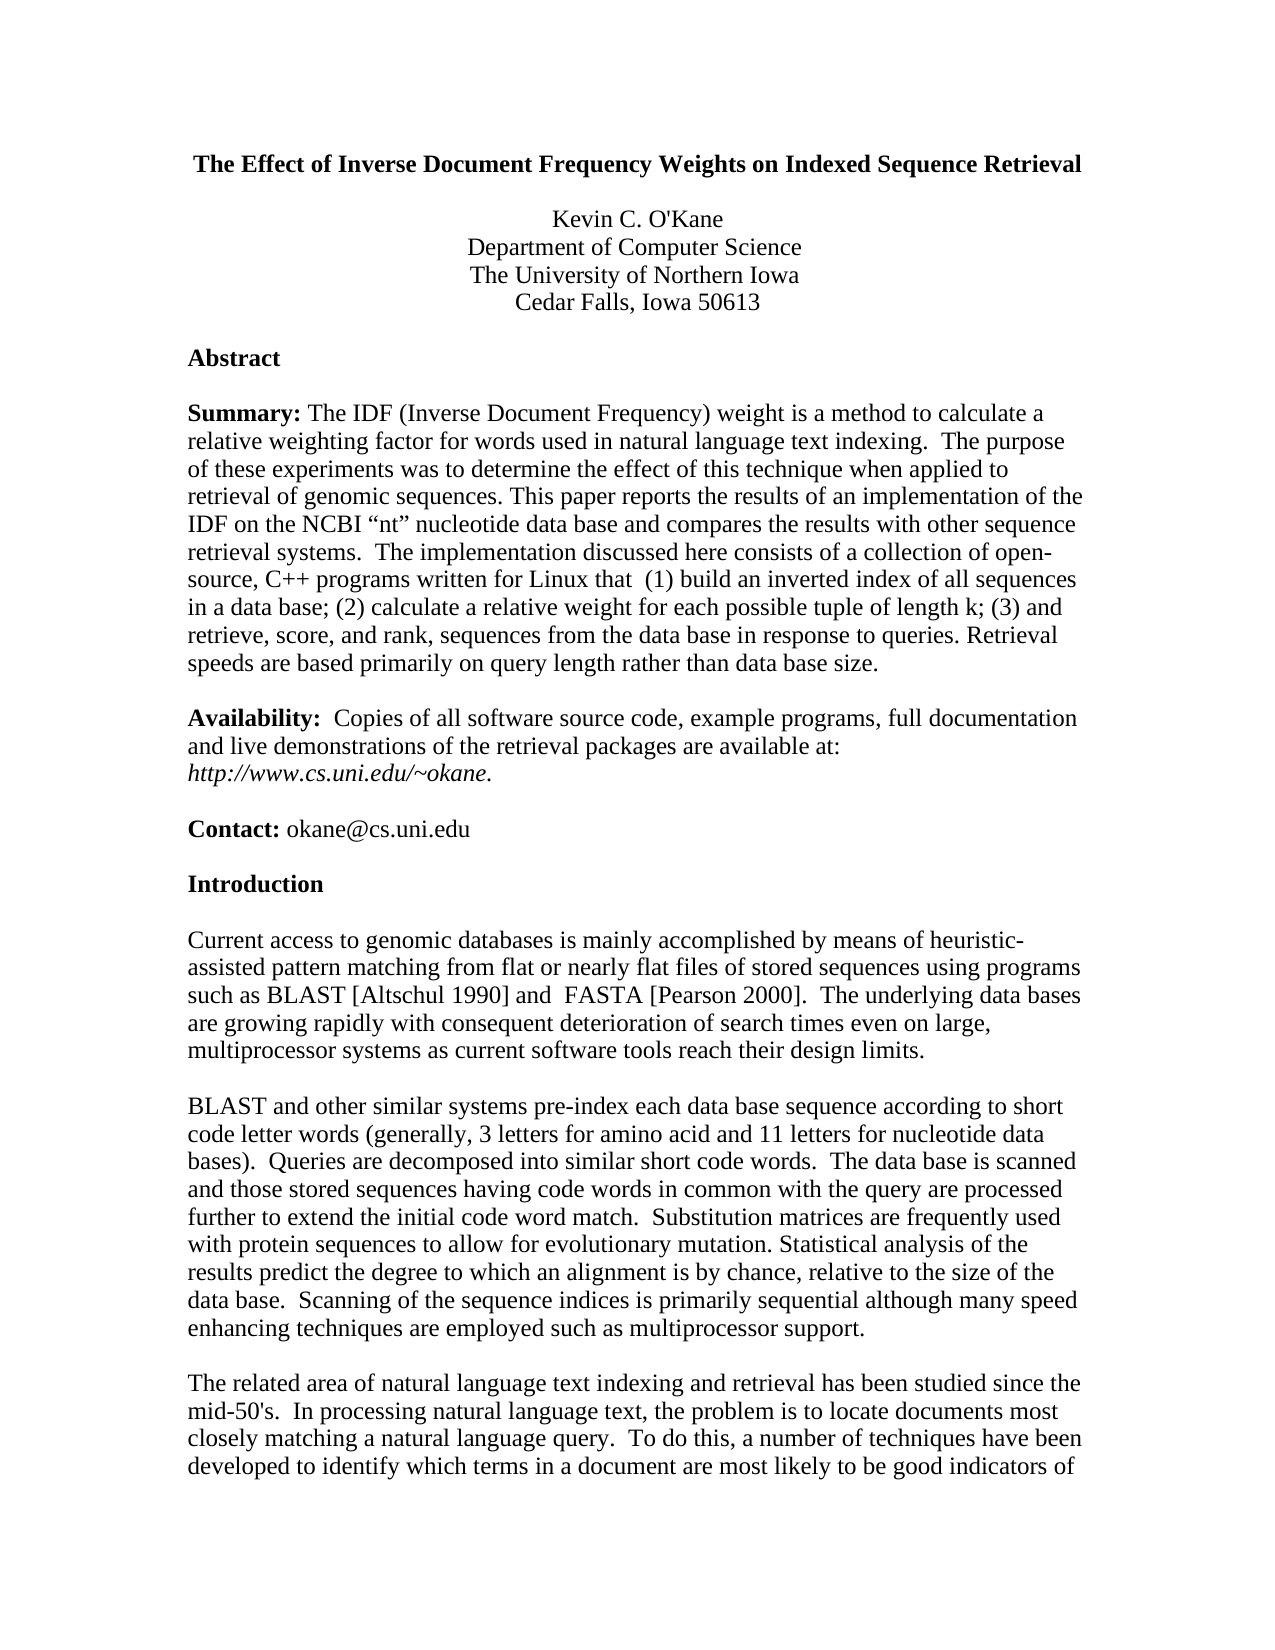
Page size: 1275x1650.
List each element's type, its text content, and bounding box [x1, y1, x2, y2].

subtitle Availability: Copies of all software source code, example programs, full documentation and live demonstrations of the retrieval packages are available at: http://www.cs.uni.edu/~okane. [187, 704, 1087, 787]
subtitle The related area of natural language text indexing and retrieval has been studied since the mid-50's. In processing natural language text, the problem is to locate documents most closely matching a natural language query. To do this, a number of techniques have been developed to identify which terms in a document are most likely to be good indicators of [187, 1369, 1087, 1480]
subtitle Abstract [187, 344, 1087, 372]
subtitle Summary: The IDF (Inverse Document Frequency) weight is a method to calculate a relative weighting factor for words used in natural language text indexing. The purpose of these experiments was to determine the effect of this technique when applied to retrieval of genomic sequences. This paper reports the results of an implementation of the IDF on the NCBI “nt” nucleotide data base and compares the results with other sequence retrieval systems. The implementation discussed here consists of a collection of open-source, C++ programs written for Linux that (1) build an inverted index of all sequences in a data base; (2) calculate a relative weight for each possible tuple of length k; (3) and retrieve, score, and rank, sequences from the data base in response to queries. Retrieval speeds are based primarily on query length rather than data base size. [187, 399, 1087, 676]
subtitle The University of Northern Iowa [187, 261, 1087, 288]
subtitle Contact: okane@cs.uni.edu [187, 815, 1087, 843]
subtitle Cedar Falls, Iowa 50613 [187, 288, 1087, 316]
subtitle The Effect of Inverse Document Frequency Weights on Indexed Sequence Retrieval [187, 150, 1087, 178]
subtitle Introduction Current access to genomic databases is mainly accomplished by means of heuristic-assisted pattern matching from flat or nearly flat files of stored sequences using programs such as BLAST [Altschul 1990] and FASTA [Pearson 2000]. The underlying data bases are growing rapidly with consequent deterioration of search times even on large, multiprocessor systems as current software tools reach their design limits. [187, 870, 1087, 1064]
subtitle Kevin C. O'Kane [187, 205, 1087, 233]
subtitle Department of Computer Science [187, 233, 1087, 261]
subtitle BLAST and other similar systems pre-index each data base sequence according to short code letter words (generally, 3 letters for amino acid and 11 letters for nucleotide data bases). Queries are decomposed into similar short code words. The data base is scanned and those stored sequences having code words in common with the query are processed further to extend the initial code word match. Substitution matrices are frequently used with protein sequences to allow for evolutionary mutation. Statistical analysis of the results predict the degree to which an alignment is by chance, relative to the size of the data base. Scanning of the sequence indices is primarily sequential although many speed enhancing techniques are employed such as multiprocessor support. [187, 1092, 1087, 1341]
